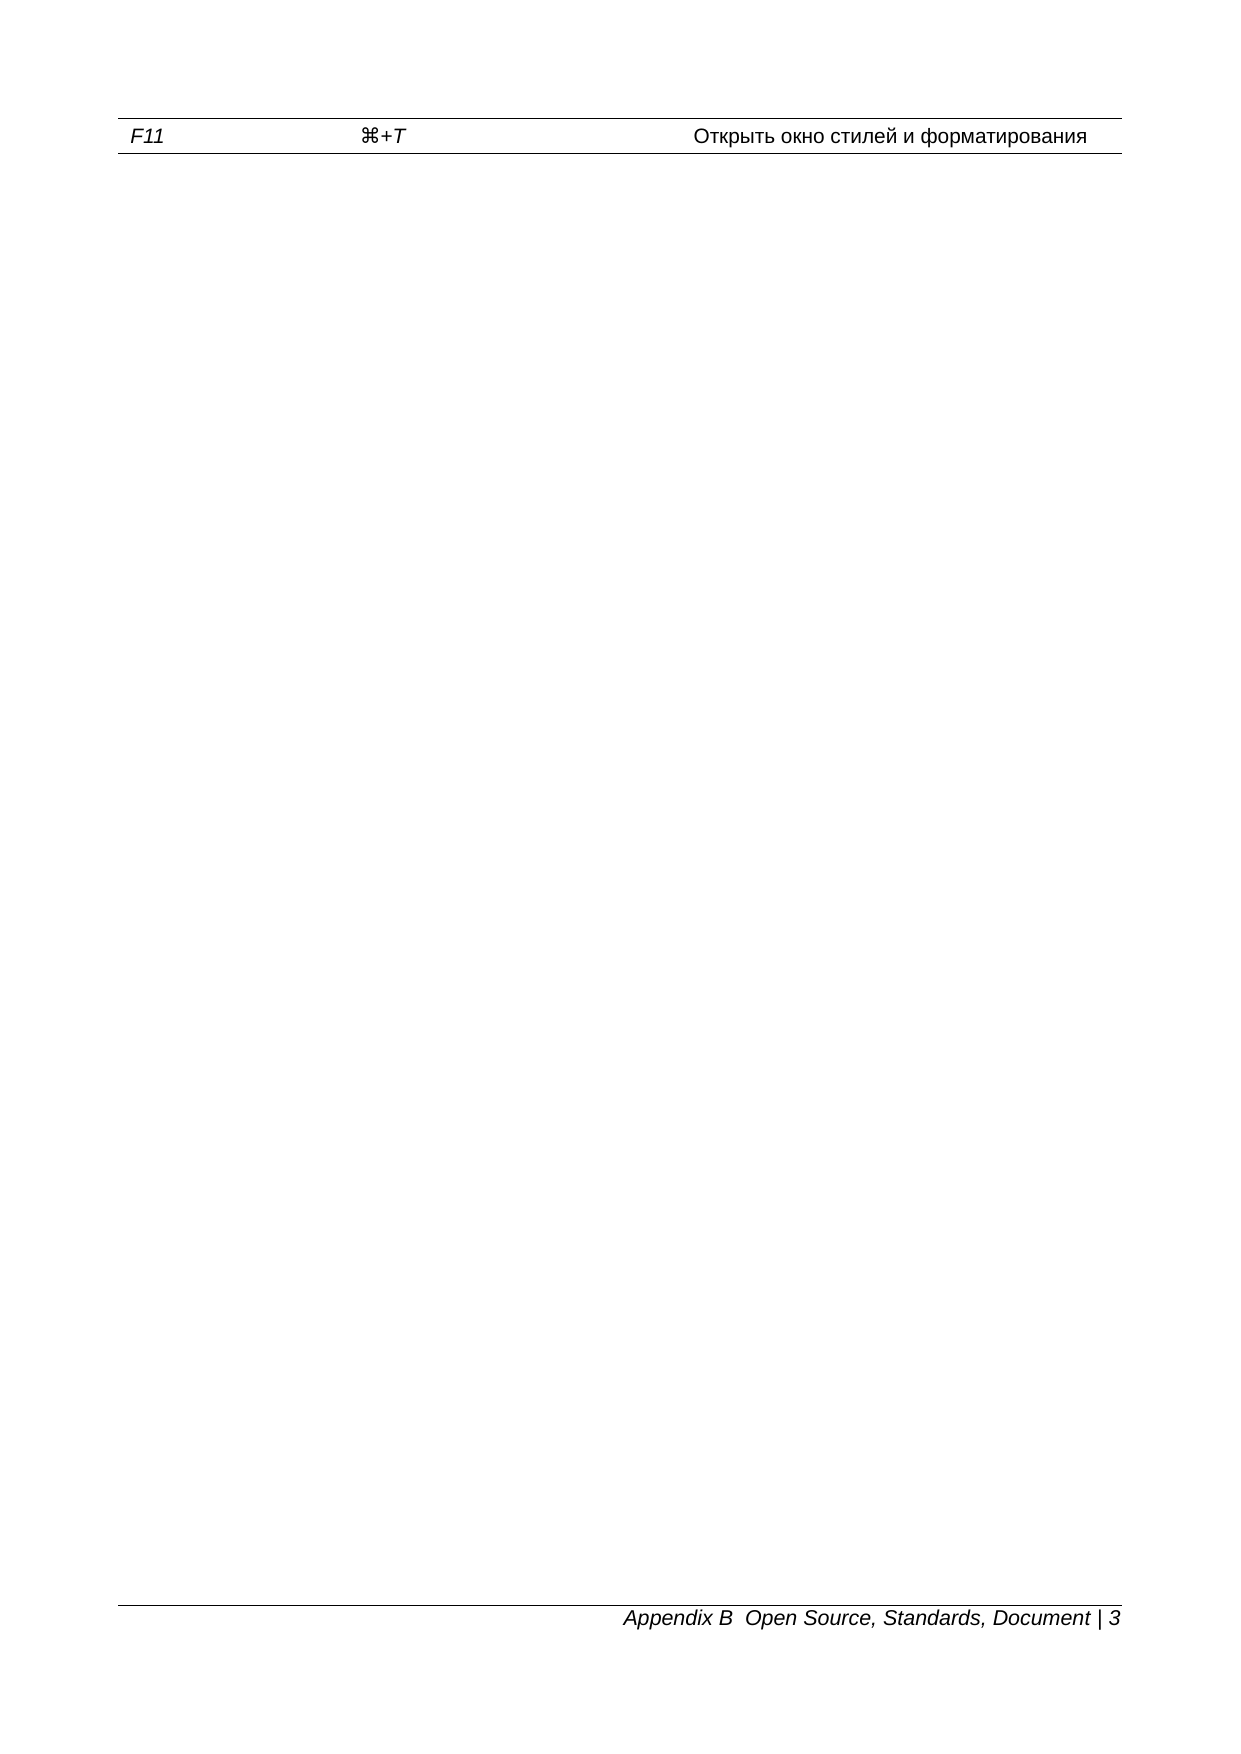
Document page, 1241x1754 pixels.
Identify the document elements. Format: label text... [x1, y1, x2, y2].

table_cell Открыть окно стилей и форматирования [681, 119, 1122, 153]
table_cell F11 [118, 119, 347, 153]
table_cell ⌘+T [348, 119, 681, 153]
